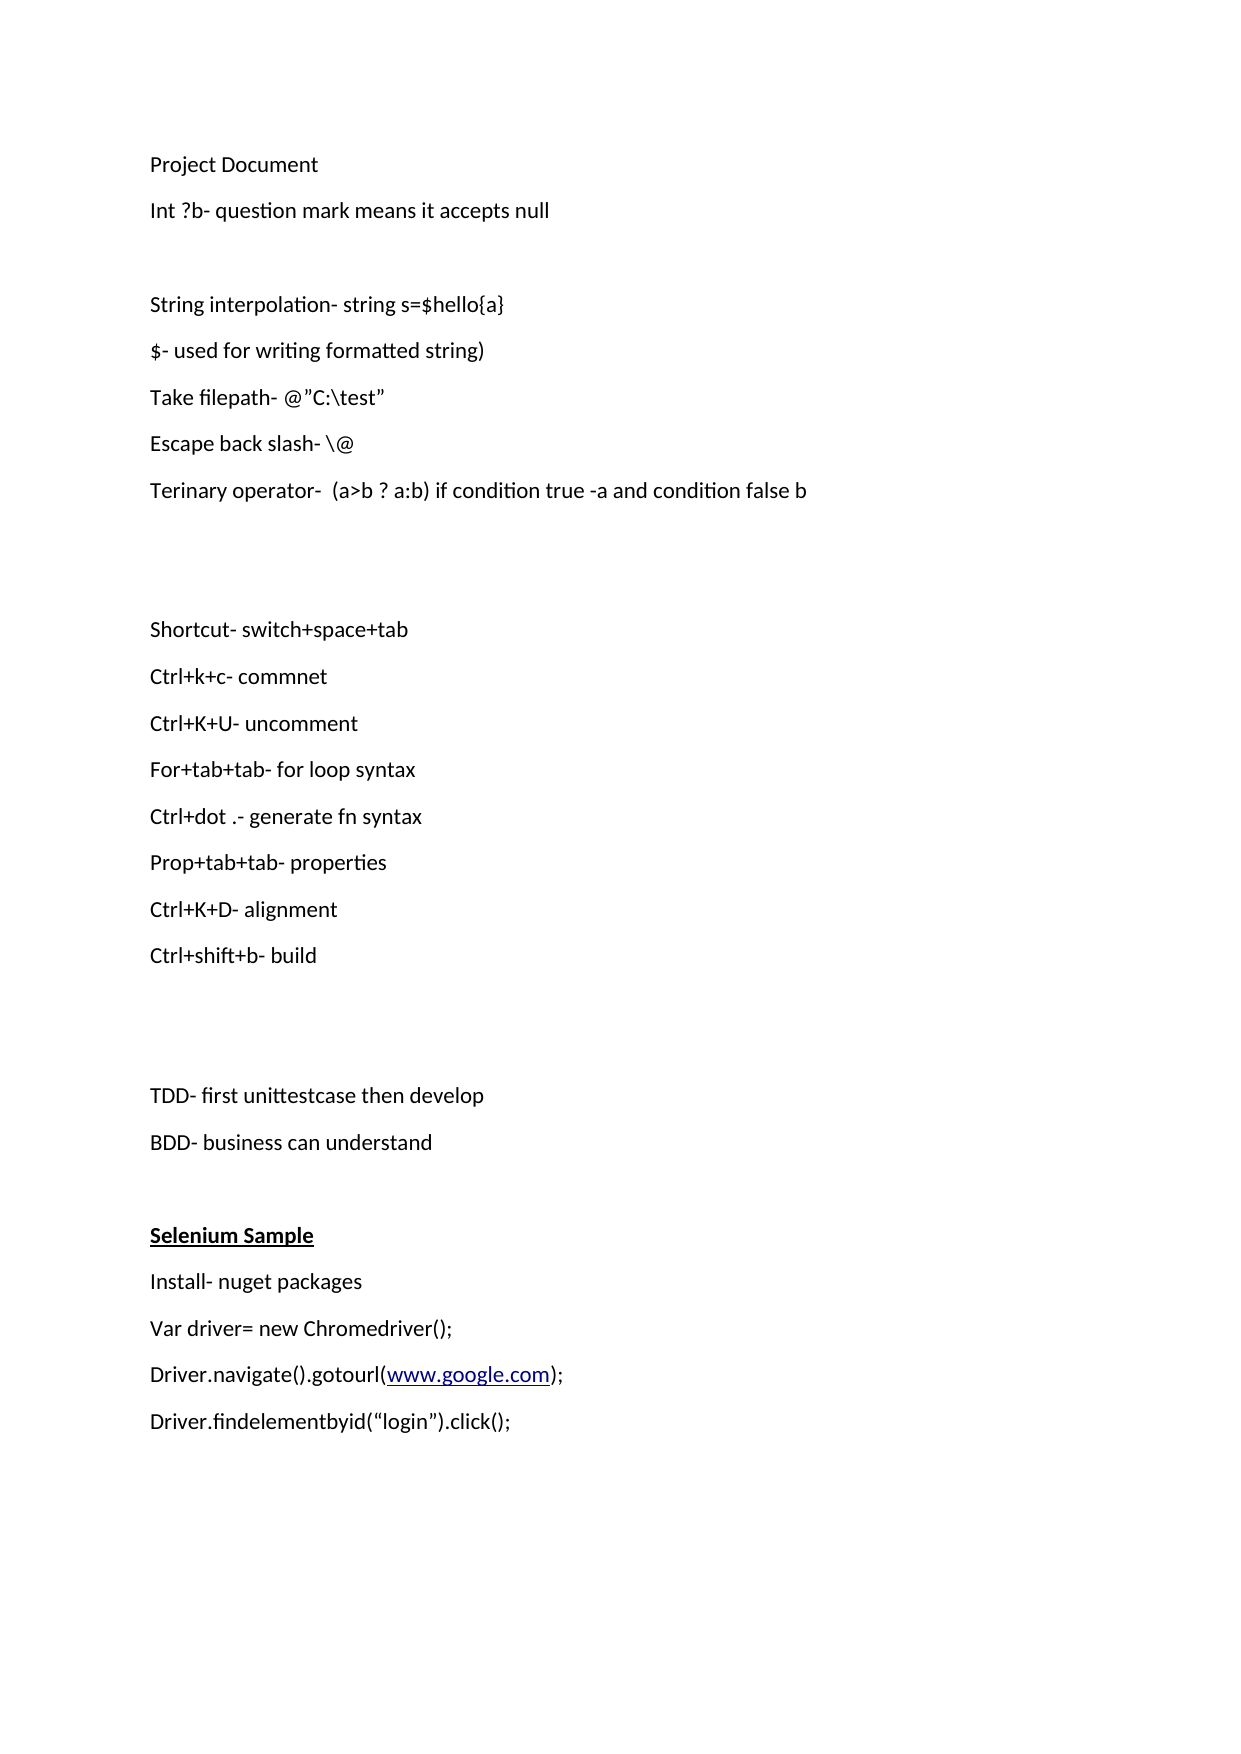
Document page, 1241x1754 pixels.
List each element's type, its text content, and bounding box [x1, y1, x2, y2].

text Ctrl+K+U- uncomment [150, 709, 1090, 737]
text Escape back slash- \@ [150, 429, 1090, 457]
text Project Document [150, 150, 1090, 178]
text Ctrl+K+D- alignment [150, 895, 1090, 923]
text Terinary operator- (a>b ? a:b) if condition true -a and condition false b [150, 476, 1090, 504]
text String interpolation- string s=$hello{a} [150, 290, 1090, 318]
text Driver.navigate().gotourl(www.google.com); [150, 1361, 1090, 1389]
text For+tab+tab- for loop syntax [150, 755, 1090, 783]
text Ctrl+dot .- generate fn syntax [150, 802, 1090, 830]
text Prop+tab+tab- properties [150, 848, 1090, 876]
text Var driver= new Chromedriver(); [150, 1314, 1090, 1342]
text TDD- first unittestcase then develop [150, 1081, 1090, 1109]
text Ctrl+shift+b- build [150, 942, 1090, 969]
text Ctrl+k+c- commnet [150, 662, 1090, 690]
text Install- nuget packages [150, 1267, 1090, 1296]
text Shortcut- switch+space+tab [150, 616, 1090, 644]
text Take filepath- @”C:\test” [150, 383, 1090, 411]
text Int ?b- question mark means it accepts null [150, 197, 1090, 224]
text BDD- business can understand [150, 1128, 1090, 1156]
text $- used for writing formatted string) [150, 336, 1090, 364]
text Selenium Sample [150, 1221, 1090, 1249]
text Driver.findelementbyid(“login”).click(); [150, 1407, 1090, 1435]
